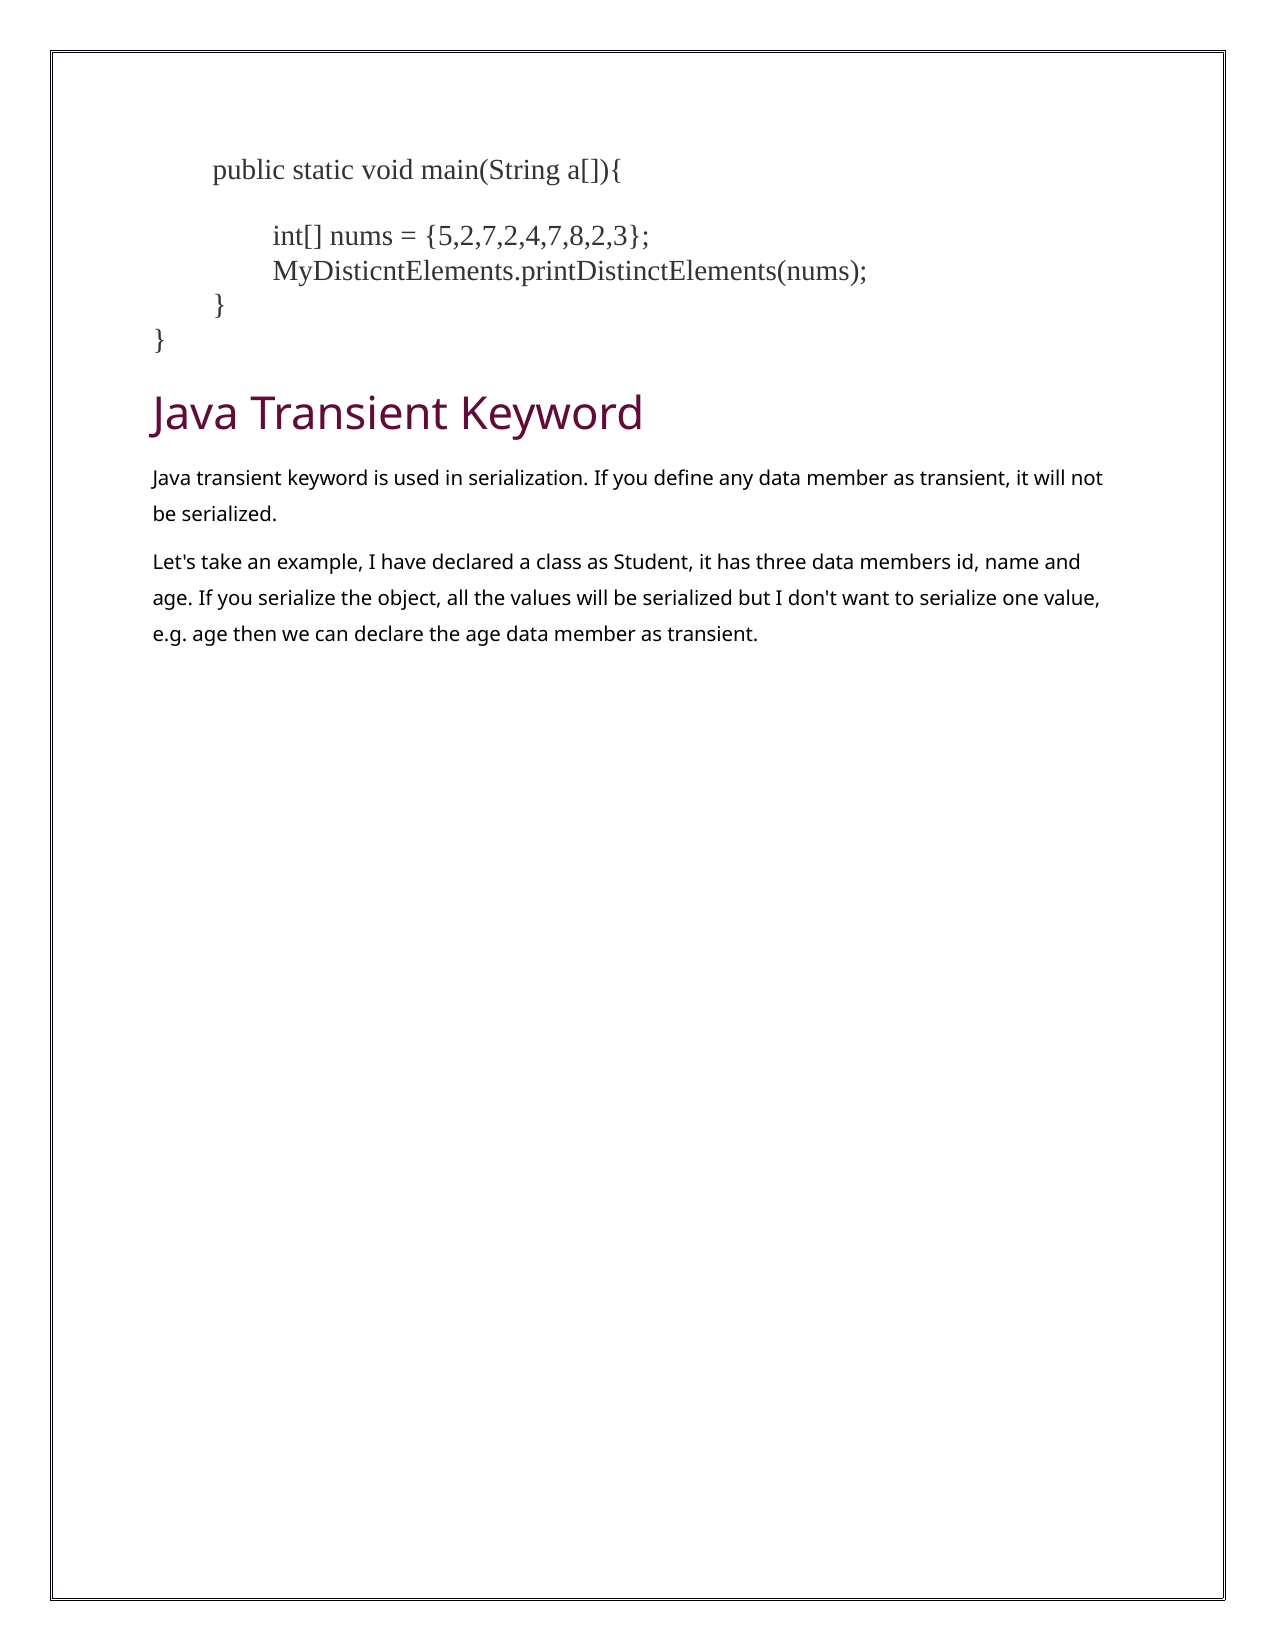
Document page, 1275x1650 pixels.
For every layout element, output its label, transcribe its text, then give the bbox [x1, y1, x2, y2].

text Java transient keyword is used in serialization. If you define any data member as transient, it will not be serialized. [152, 455, 1123, 527]
text int[] nums = {5,2,7,2,4,7,8,2,3}; [152, 218, 1123, 253]
text MyDisticntElements.printDistinctElements(nums); [152, 253, 1123, 287]
text Let's take an example, I have declared a class as Student, it has three data members id, name and age. If you serialize the object, all the values will be serialized but I don't want to serialize one value, e.g. age then we can declare the age data member as transient. [152, 539, 1123, 647]
subtitle Java Transient Keyword [152, 381, 1123, 443]
text } [152, 287, 1123, 322]
text public static void main(String a[]){ [152, 152, 1123, 187]
text } [152, 322, 1123, 356]
